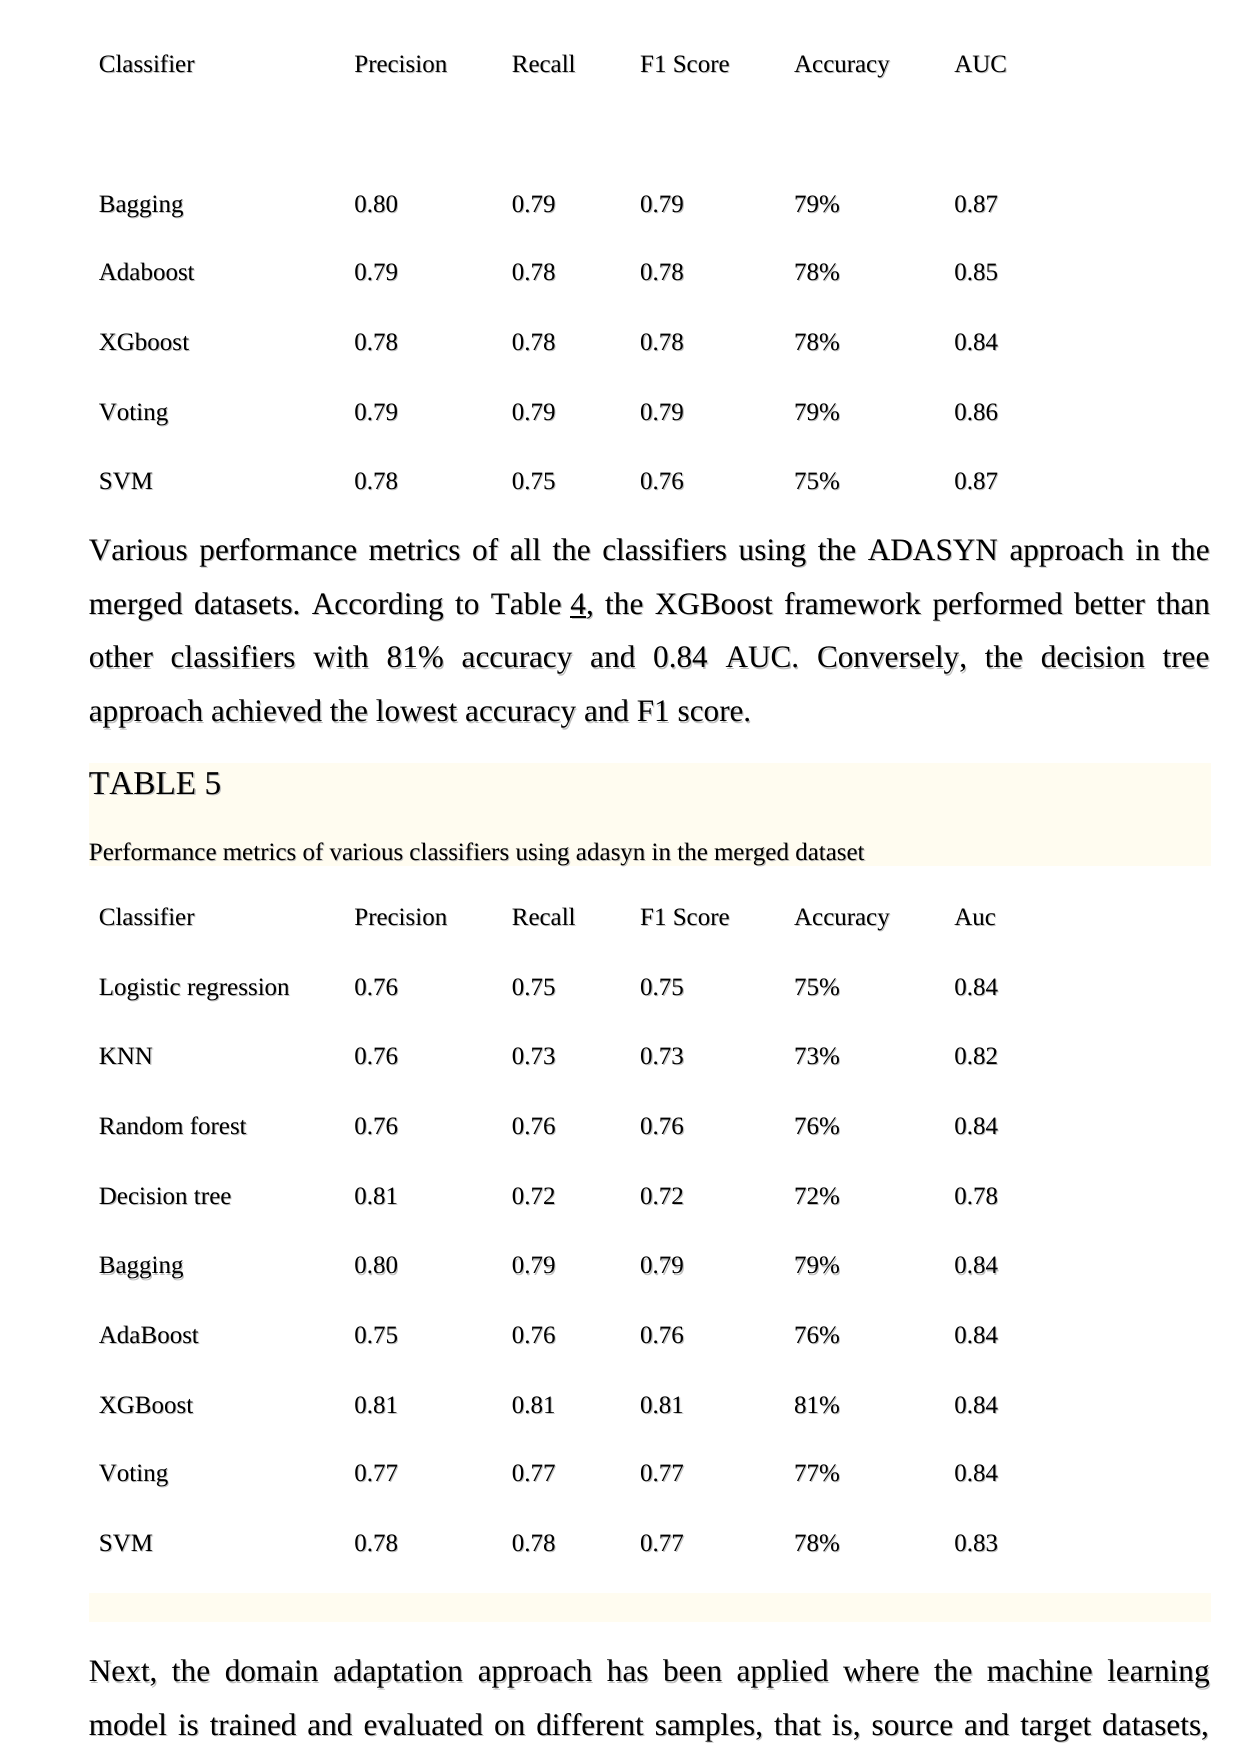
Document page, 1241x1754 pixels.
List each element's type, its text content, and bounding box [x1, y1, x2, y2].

subtitle TABLE 5 [89, 763, 1211, 801]
table_cell 0.78 [586, 252, 739, 322]
table_cell 79% [740, 184, 900, 252]
table_cell [900, 114, 1017, 184]
table_cell 0.77 [300, 1454, 457, 1523]
table_cell 0.84 [900, 322, 1017, 392]
table_cell [586, 114, 739, 184]
table_cell 73% [740, 1036, 900, 1106]
table_cell 0.79 [457, 184, 586, 252]
table_cell 0.77 [457, 1454, 586, 1523]
table_header Accuracy [740, 897, 900, 967]
table_cell 0.76 [457, 1106, 586, 1176]
table_cell 76% [740, 1315, 900, 1385]
table_cell 79% [740, 392, 900, 461]
table_cell 0.72 [586, 1176, 739, 1246]
text Next, the domain adaptation approach has been applied where the machine learning model is trained and evaluated on different samples, that is, source and target datasets, [89, 1653, 1211, 1742]
table_cell 0.78 [900, 1176, 1008, 1246]
table_cell Bagging [44, 1246, 300, 1315]
table_cell KNN [44, 1036, 300, 1106]
table_cell 78% [740, 322, 900, 392]
table_cell 0.84 [900, 1454, 1008, 1523]
table_cell 0.78 [457, 1523, 586, 1593]
table_cell 0.75 [300, 1315, 457, 1385]
table_header Auc [900, 897, 1008, 967]
table_cell 0.87 [900, 461, 1017, 531]
table_cell 0.81 [300, 1176, 457, 1246]
table_cell 0.73 [457, 1036, 586, 1106]
table_cell [740, 114, 900, 184]
table_cell 0.87 [900, 184, 1017, 252]
table_cell 0.85 [900, 252, 1017, 322]
table_cell Voting [44, 392, 300, 461]
table_cell SVM [44, 1523, 300, 1593]
table_cell 0.77 [586, 1523, 739, 1593]
table_cell 0.73 [586, 1036, 739, 1106]
table_header F1 Score [586, 897, 739, 967]
table_cell Bagging [44, 184, 300, 252]
table_cell 0.79 [457, 392, 586, 461]
table_cell 0.79 [300, 252, 457, 322]
table_cell 0.78 [457, 252, 586, 322]
table_cell 0.76 [457, 1315, 586, 1385]
table_cell Logistic regression [44, 967, 300, 1036]
table_cell 0.82 [900, 1036, 1008, 1106]
table_header Precision [300, 44, 457, 114]
table_header Accuracy [740, 44, 900, 114]
table_cell 0.76 [586, 461, 739, 531]
table_cell 0.84 [900, 1385, 1008, 1453]
table_cell Decision tree [44, 1176, 300, 1246]
table_cell 0.79 [586, 184, 739, 252]
table_cell 0.75 [457, 967, 586, 1036]
table_cell 0.77 [586, 1454, 739, 1523]
table_cell SVM [44, 461, 300, 531]
table_cell 0.79 [457, 1246, 586, 1315]
table_cell Adaboost [44, 252, 300, 322]
table_cell 0.75 [586, 967, 739, 1036]
table_header Classifier [44, 897, 300, 967]
table_cell 0.79 [586, 392, 739, 461]
table_cell 0.79 [586, 1246, 739, 1315]
table_cell 0.72 [457, 1176, 586, 1246]
table_cell 0.76 [586, 1106, 739, 1176]
table_cell 0.84 [900, 1315, 1008, 1385]
table_cell Random forest [44, 1106, 300, 1176]
table_cell 81% [740, 1385, 900, 1453]
table_cell [44, 114, 300, 184]
table_cell Voting [44, 1454, 300, 1523]
table_cell 77% [740, 1454, 900, 1523]
table_header Classifier [44, 44, 300, 114]
table_header Recall [457, 897, 586, 967]
table_cell 0.75 [457, 461, 586, 531]
table_cell 0.81 [457, 1385, 586, 1453]
table_header Precision [300, 897, 457, 967]
table_cell XGboost [44, 322, 300, 392]
table_cell 0.76 [300, 1036, 457, 1106]
table_cell 0.84 [900, 1106, 1008, 1176]
table_cell 0.81 [586, 1385, 739, 1453]
table_cell 75% [740, 967, 900, 1036]
table_cell 0.78 [300, 1523, 457, 1593]
text Performance metrics of various classifiers using adasyn in the merged dataset [89, 837, 1211, 866]
table_cell 0.84 [900, 967, 1008, 1036]
table_cell 78% [740, 1523, 900, 1593]
table_cell 0.79 [300, 392, 457, 461]
table_cell 0.76 [300, 967, 457, 1036]
table_cell 0.76 [586, 1315, 739, 1385]
table_cell 0.78 [457, 322, 586, 392]
table_cell 78% [740, 252, 900, 322]
table_cell 0.86 [900, 392, 1017, 461]
table_header AUC [900, 44, 1017, 114]
table_cell 79% [740, 1246, 900, 1315]
table_cell 0.81 [300, 1385, 457, 1453]
table_cell 0.78 [586, 322, 739, 392]
table_cell XGBoost [44, 1385, 300, 1453]
table_cell 0.76 [300, 1106, 457, 1176]
table_cell [300, 114, 457, 184]
table_cell 72% [740, 1176, 900, 1246]
text Various performance metrics of all the classifiers using the ADASYN approach in the merged datasets. According to Table 4, the XGBoost framework performed better than other classifiers with 81% accuracy and 0.84 AUC. Conversely, the decision tree approach achieved the lowest accuracy and F1 score. [89, 531, 1211, 728]
table_cell 75% [740, 461, 900, 531]
table_cell 0.80 [300, 1246, 457, 1315]
table_cell 0.78 [300, 322, 457, 392]
table_header Recall [457, 44, 586, 114]
table_cell 76% [740, 1106, 900, 1176]
table_cell AdaBoost [44, 1315, 300, 1385]
table_cell 0.83 [900, 1523, 1008, 1593]
table_header F1 Score [586, 44, 739, 114]
table_cell 0.84 [900, 1246, 1008, 1315]
table_cell 0.80 [300, 184, 457, 252]
table_cell 0.78 [300, 461, 457, 531]
table_cell [457, 114, 586, 184]
